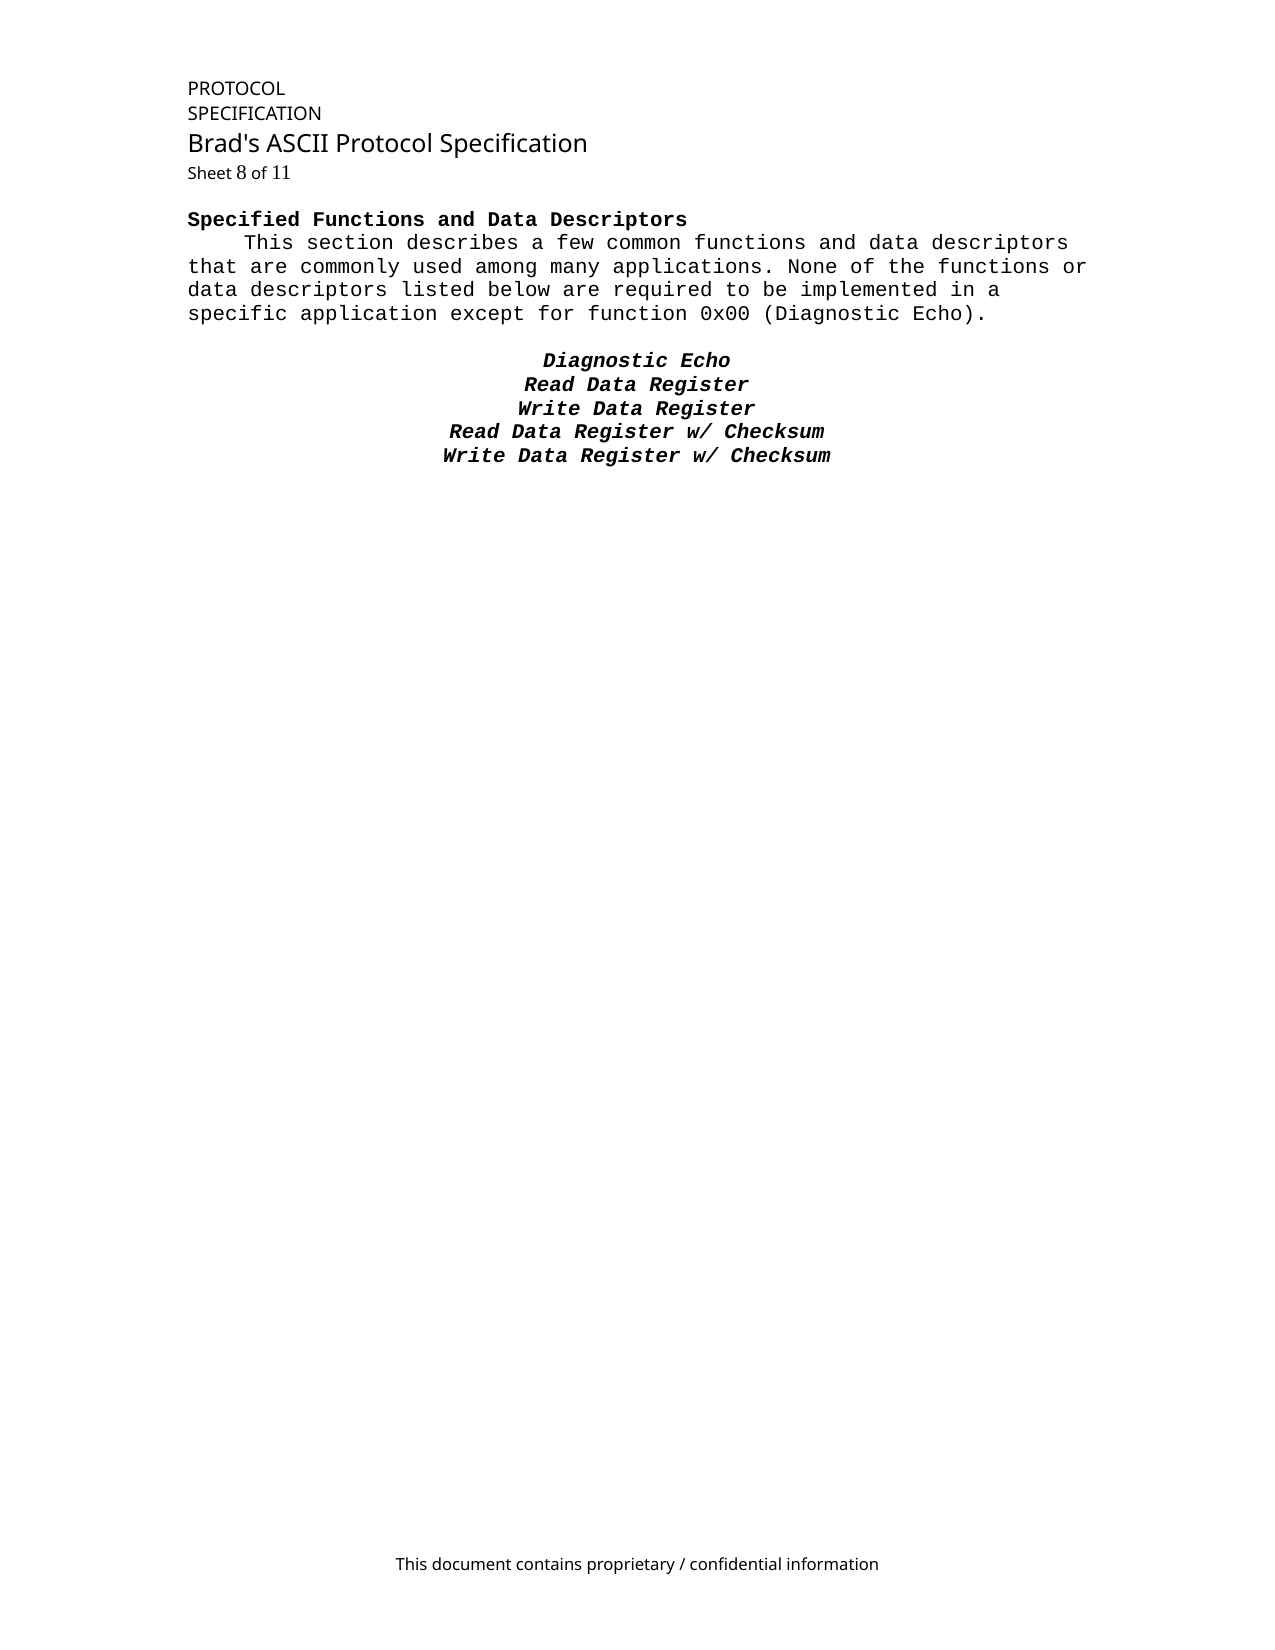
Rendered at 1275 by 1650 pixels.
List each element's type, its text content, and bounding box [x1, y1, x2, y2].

text Write Data Register [187, 398, 1087, 421]
text Specified Functions and Data Descriptors [187, 208, 1087, 232]
text Diagnostic Echo [187, 350, 1087, 374]
text This section describes a few common functions and data descriptors that are commonly used among many applications. None of the functions or data descriptors listed below are required to be implemented in a specific application except for function 0x00 (Diagnostic Echo). [187, 232, 1087, 327]
text Read Data Register w/ Checksum [187, 421, 1087, 445]
text Write Data Register w/ Checksum [187, 445, 1087, 469]
text Read Data Register [187, 374, 1087, 398]
